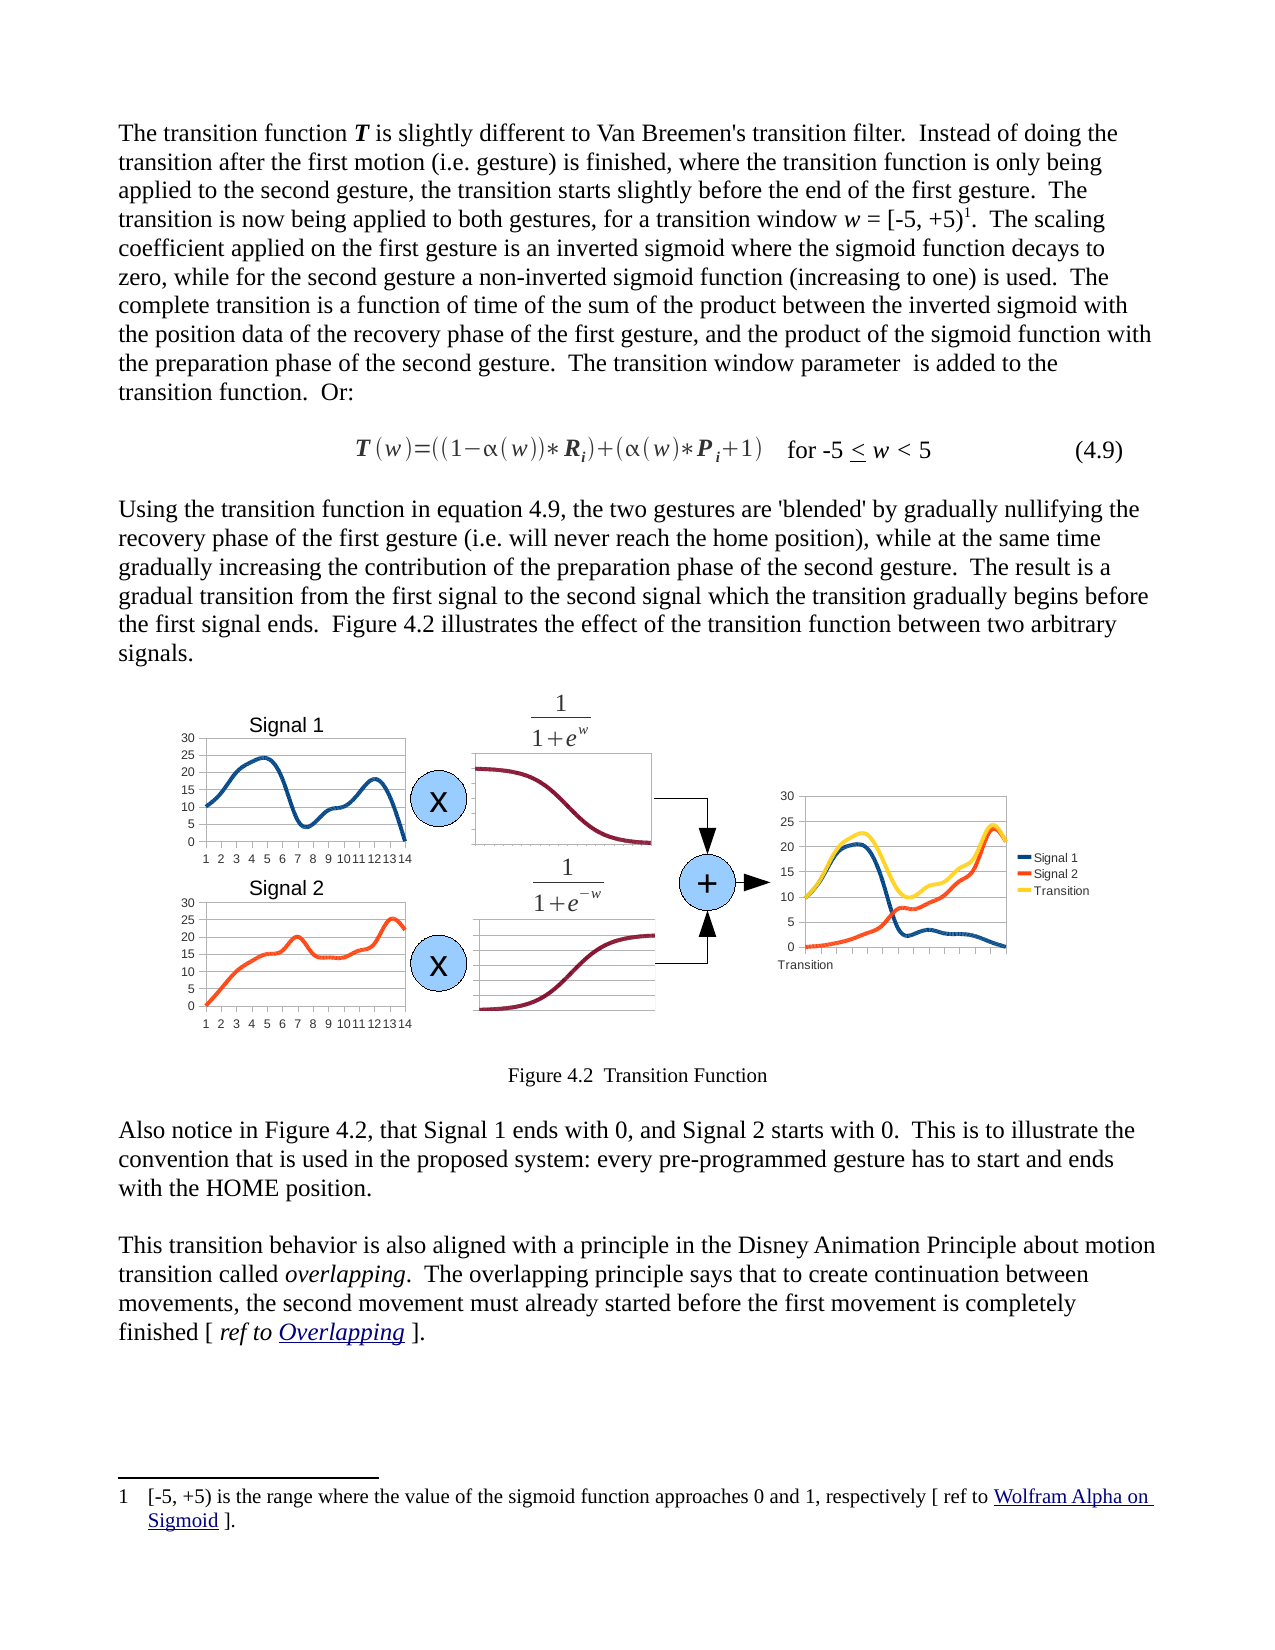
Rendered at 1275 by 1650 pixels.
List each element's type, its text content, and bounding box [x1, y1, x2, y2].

text Also notice in Figure 4.2, that Signal 1 ends with 0, and Signal 2 starts with 0. This is to illustrate the convention that is used in the proposed system: every pre-programmed gesture has to start and ends with the HOME position. [118, 1115, 1157, 1202]
text This transition behavior is also aligned with a principle in the Disney Animation Principle about motion transition called overlapping. The overlapping principle says that to create continuation between movements, the second movement must already started before the first movement is completely finished [ ref to Overlapping ]. [118, 1230, 1157, 1345]
text Using the transition function in equation 4.9, the two gestures are 'blended' by gradually nullifying the recovery phase of the first gesture (i.e. will never reach the home position), while at the same time gradually increasing the contribution of the preparation phase of the second gesture. The result is a gradual transition from the first signal to the second signal which the transition gradually begins before the first signal ends. Figure 4.2 illustrates the effect of the transition function between two arbitrary signals. [118, 494, 1157, 667]
text for -5 < w < 5 (4.9) [118, 434, 1157, 466]
text Figure 4.2 Transition Function [118, 1062, 1157, 1087]
text [-5, +5) is the range where the value of the sigmoid function approaches 0 and 1, respectively [ ref to Wolfram Alpha on Sigmoid ]. [118, 1484, 1157, 1532]
text The transition function T is slightly different to Van Breemen's transition filter. Instead of doing the transition after the first motion (i.e. gesture) is finished, where the transition function is only being applied to the second gesture, the transition starts slightly before the end of the first gesture. The transition is now being applied to both gestures, for a transition window w = [-5, +5). The scaling coefficient applied on the first gesture is an inverted sigmoid where the sigmoid function decays to zero, while for the second gesture a non-inverted sigmoid function (increasing to one) is used. The complete transition is a function of time of the sum of the product between the inverted sigmoid with the position data of the recovery phase of the first gesture, and the product of the sigmoid function with the preparation phase of the second gesture. The transition window parameter is added to the transition function. Or: [118, 118, 1157, 406]
